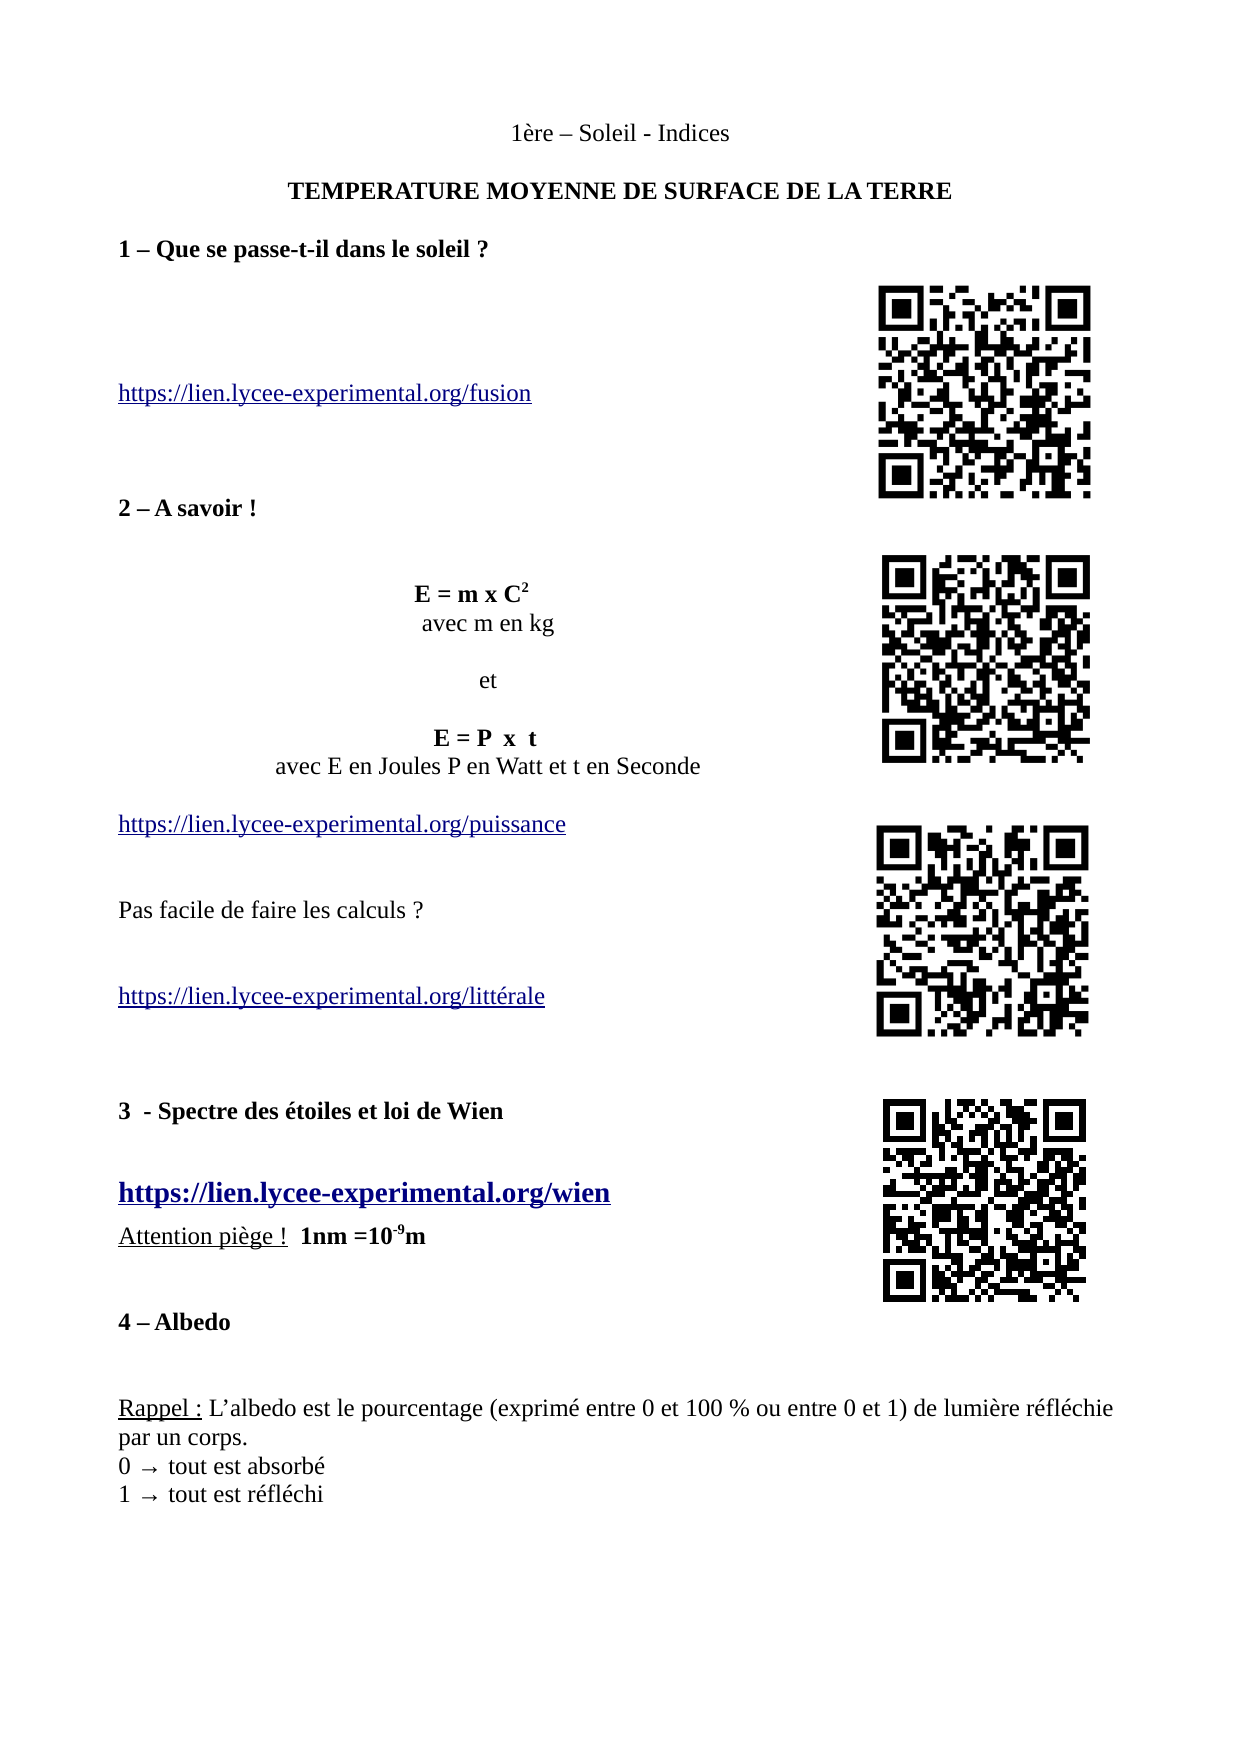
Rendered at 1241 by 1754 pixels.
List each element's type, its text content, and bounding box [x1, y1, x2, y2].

text 1 – Que se passe-t-il dans le soleil ? [118, 234, 1122, 263]
text E = m x C2 [118, 579, 857, 608]
text Pas facile de faire les calculs ? [118, 895, 852, 924]
picture [858, 1074, 1109, 1325]
text [1114, 579, 1122, 608]
subtitle https://lien.lycee-experimental.org/wien [118, 1175, 858, 1208]
text https://lien.lycee-experimental.org/littérale [118, 981, 852, 1010]
text Rappel : L’albedo est le pourcentage (exprimé entre 0 et 100 % ou entre 0 et 1) de lumière réfléchie par un corps. [118, 1393, 1122, 1451]
text https://lien.lycee-experimental.org/fusion [118, 378, 853, 406]
picture [853, 261, 1115, 523]
text 1 → tout est réfléchi [118, 1479, 1122, 1508]
picture [857, 530, 1114, 787]
text TEMPERATURE MOYENNE DE SURFACE DE LA TERRE [118, 176, 1122, 205]
text 3 - Spectre des étoiles et loi de Wien [118, 1096, 858, 1125]
text 4 – Albedo [118, 1307, 1122, 1336]
text https://lien.lycee-experimental.org/puissance [118, 809, 852, 838]
text avec E en Joules P en Watt et t en Seconde [118, 751, 857, 780]
text [1114, 665, 1122, 694]
text et [118, 665, 857, 694]
text avec m en kg [118, 608, 857, 636]
picture [852, 800, 1113, 1061]
text Attention piège ! 1nm =10-9m [118, 1221, 858, 1249]
text 0 → tout est absorbé [118, 1451, 1122, 1479]
text E = P x t [118, 723, 857, 751]
text 2 – A savoir ! [118, 493, 853, 521]
text [1114, 723, 1122, 751]
